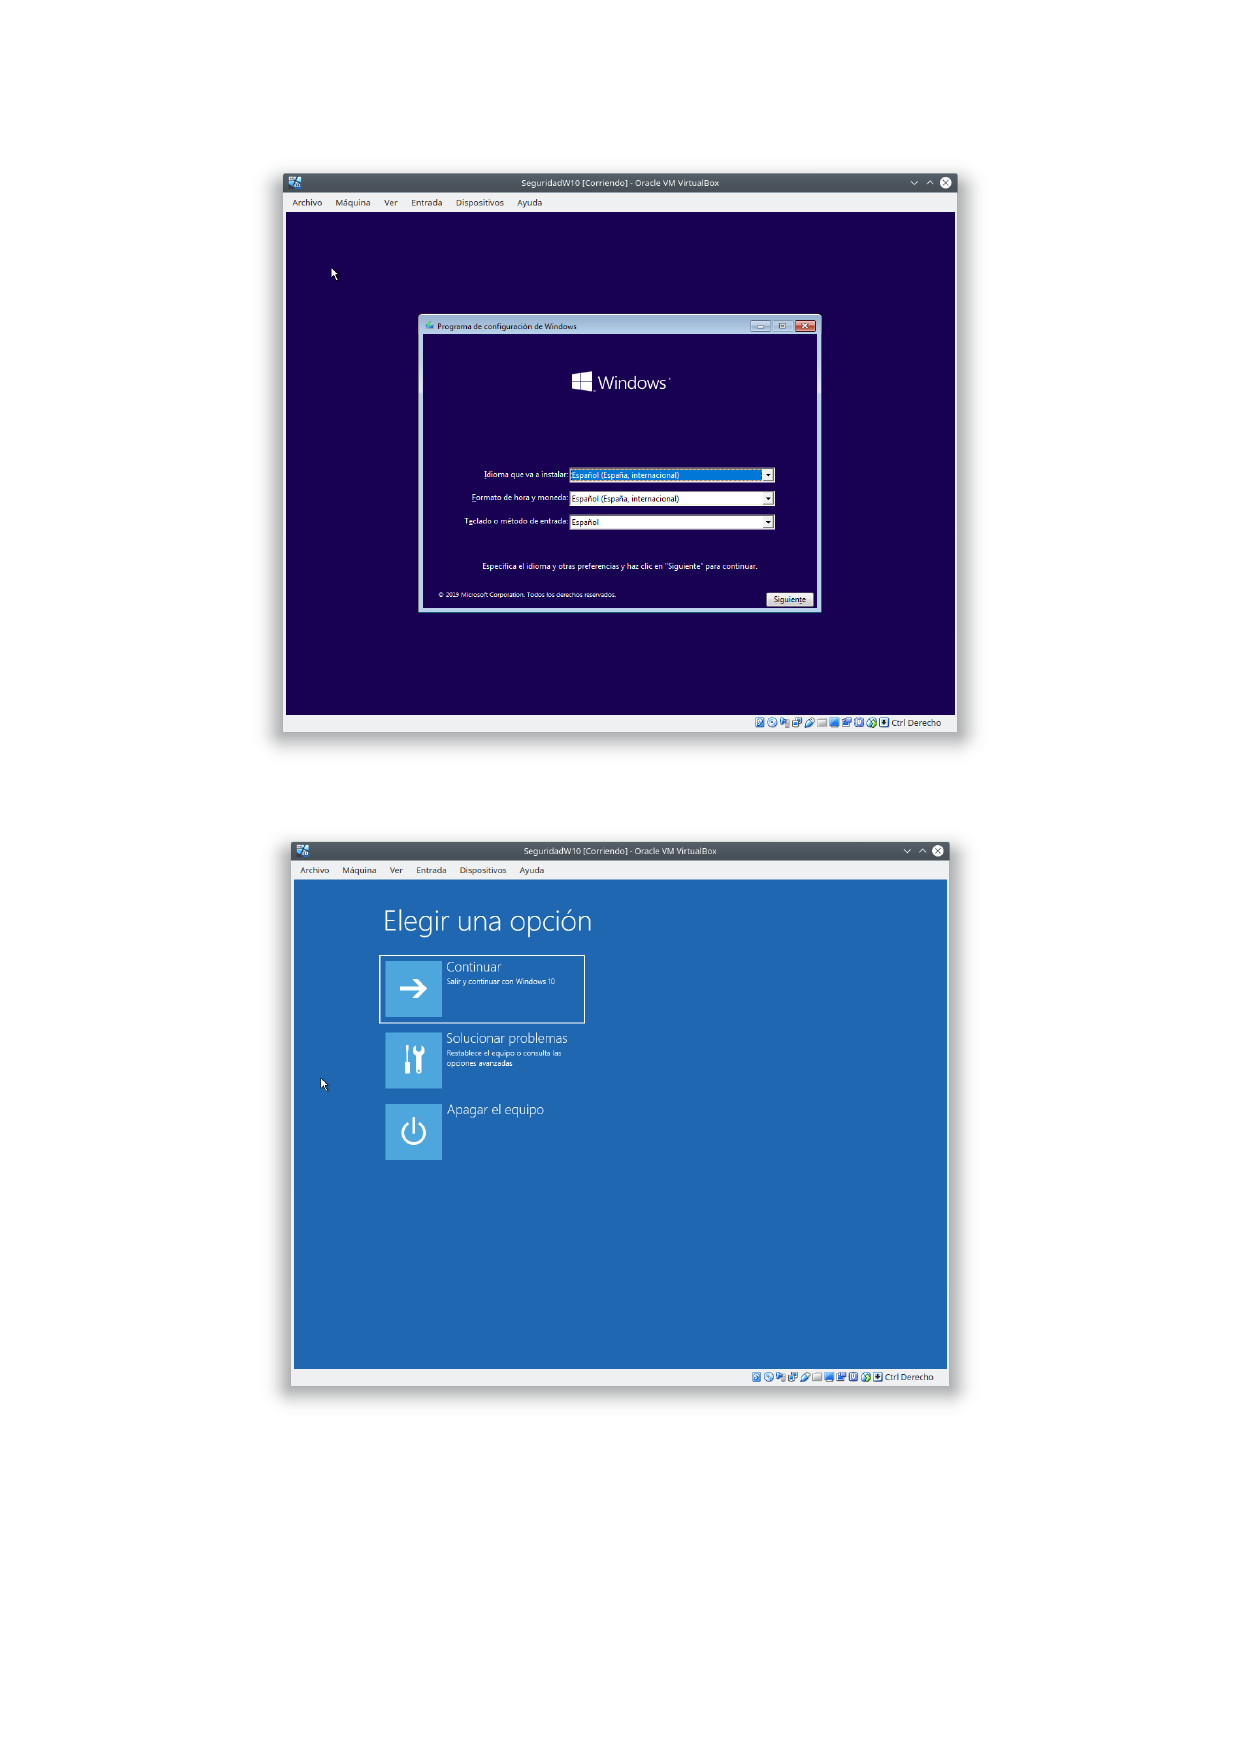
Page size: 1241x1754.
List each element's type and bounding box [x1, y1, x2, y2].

picture [243, 150, 997, 772]
picture [252, 818, 988, 1425]
